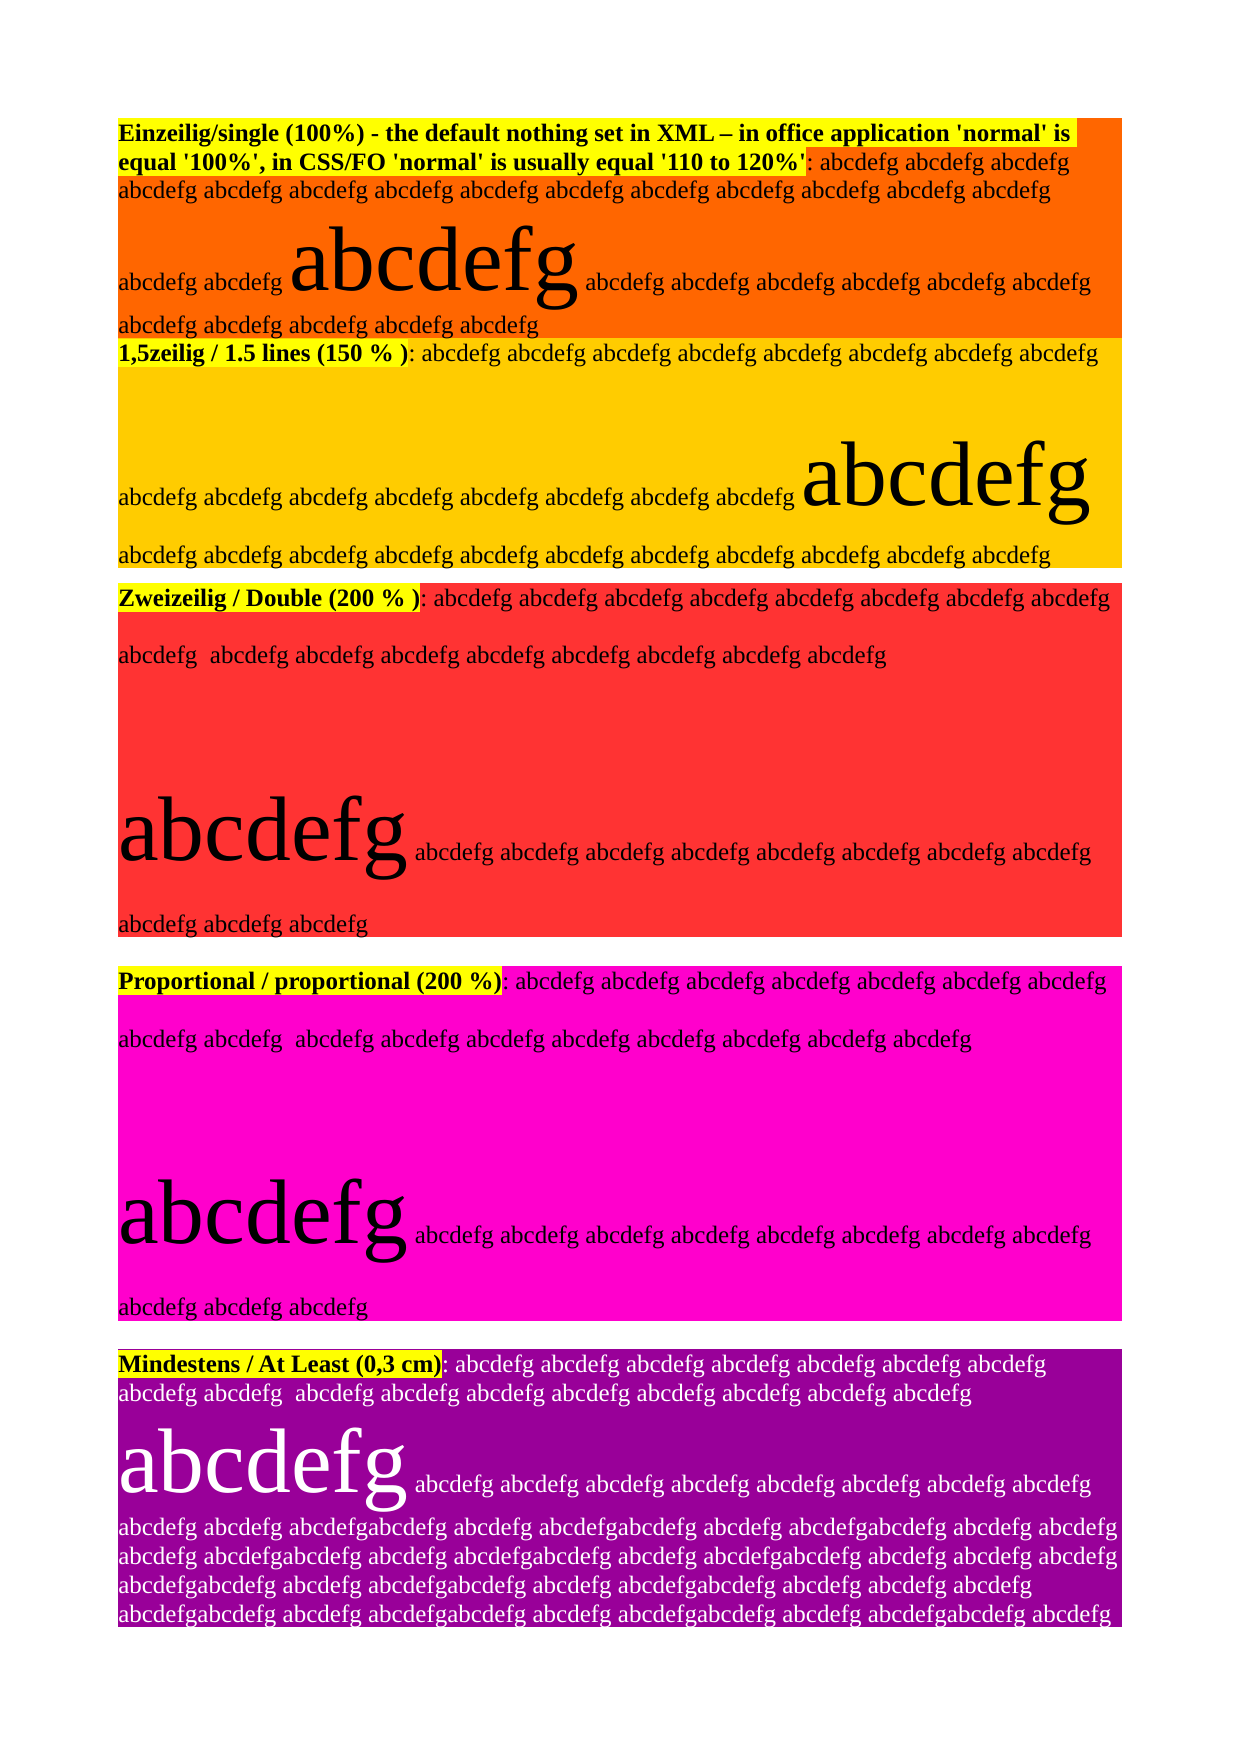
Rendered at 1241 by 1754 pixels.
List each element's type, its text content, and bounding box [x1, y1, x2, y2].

text Proportional / proportional (200 %): abcdefg abcdefg abcdefg abcdefg abcdefg abcdefg abcdefg abcdefg abcdefg abcdefg abcdefg abcdefg abcdefg abcdefg abcdefg abcdefg abcdefg abcdefg abcdefg abcdefg abcdefg abcdefg abcdefg abcdefg abcdefg abcdefg abcdefg abcdefg abcdefg [118, 966, 1122, 1321]
text Einzeilig/single (100%) - the default nothing set in XML – in office application 'normal' is equal '100%', in CSS/FO 'normal' is usually equal '110 to 120%': abcdefg abcdefg abcdefg abcdefg abcdefg abcdefg abcdefg abcdefg abcdefg abcdefg abcdefg abcdefg abcdefg abcdefg abcdefg abcdefg abcdefg abcdefg abcdefg abcdefg abcdefg abcdefg abcdefg abcdefg abcdefg abcdefg abcdefg abcdefg [118, 118, 1122, 338]
text Mindestens / At Least (0,3 cm): abcdefg abcdefg abcdefg abcdefg abcdefg abcdefg abcdefg abcdefg abcdefg abcdefg abcdefg abcdefg abcdefg abcdefg abcdefg abcdefg abcdefg abcdefg abcdefg abcdefg abcdefg abcdefg abcdefg abcdefg abcdefg abcdefg abcdefg abcdefg abcdefgabcdefg abcdefg abcdefgabcdefg abcdefg abcdefgabcdefg abcdefg abcdefg abcdefg abcdefgabcdefg abcdefg abcdefgabcdefg abcdefg abcdefgabcdefg abcdefg abcdefg abcdefg abcdefgabcdefg abcdefg abcdefgabcdefg abcdefg abcdefgabcdefg abcdefg abcdefg abcdefg abcdefgabcdefg abcdefg abcdefgabcdefg abcdefg abcdefgabcdefg abcdefg abcdefgabcdefg abcdefg [118, 1349, 1122, 1627]
text Zweizeilig / Double (200 % ): abcdefg abcdefg abcdefg abcdefg abcdefg abcdefg abcdefg abcdefg abcdefg abcdefg abcdefg abcdefg abcdefg abcdefg abcdefg abcdefg abcdefg abcdefg abcdefg abcdefg abcdefg abcdefg abcdefg abcdefg abcdefg abcdefg abcdefg abcdefg abcdefg [118, 583, 1122, 937]
text 1,5zeilig / 1.5 lines (150 % ): abcdefg abcdefg abcdefg abcdefg abcdefg abcdefg abcdefg abcdefg abcdefg abcdefg abcdefg abcdefg abcdefg abcdefg abcdefg abcdefg abcdefg abcdefg abcdefg abcdefg abcdefg abcdefg abcdefg abcdefg abcdefg abcdefg abcdefg abcdefg [118, 338, 1122, 568]
